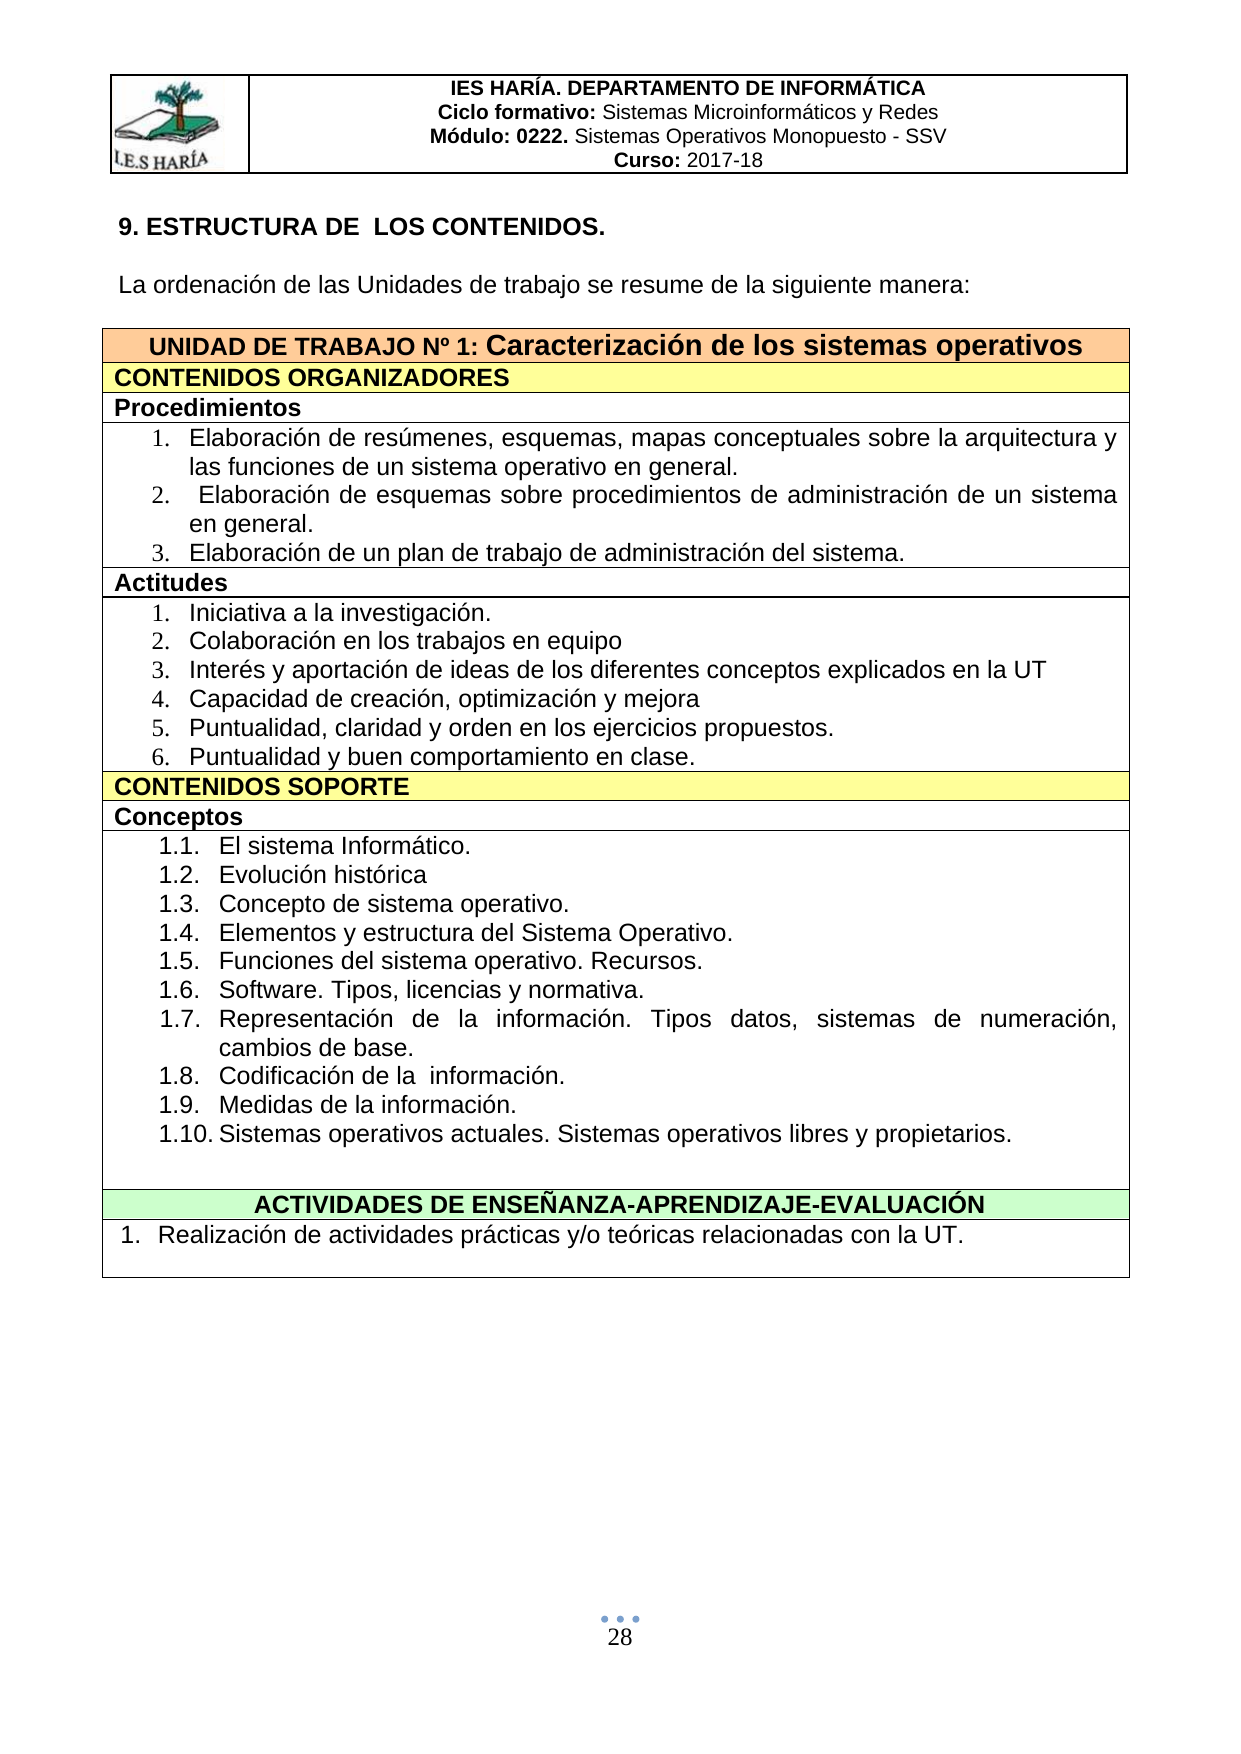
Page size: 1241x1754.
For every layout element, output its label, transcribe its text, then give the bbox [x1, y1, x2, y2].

picture [112, 76, 225, 171]
table_cell El sistema Informático. Evolución histórica Concepto de sistema operativo. Elementos y estructura del Sistema Operativo. Funciones del sistema operativo. Recursos. Software. Tipos, licencias y normativa. Representación de la información. Tipos datos, sistemas de numeración, cambios de base. Codificación de la información. Medidas de la información. Sistemas operativos actuales. Sistemas operativos libres y propietarios. [103, 831, 1129, 1189]
table_cell Iniciativa a la investigación. Colaboración en los trabajos en equipo Interés y aportación de ideas de los diferentes conceptos explicados en la UT Capacidad de creación, optimización y mejora Puntualidad, claridad y orden en los ejercicios propuestos. Puntualidad y buen comportamiento en clase. [103, 598, 1129, 771]
table_header UNIDAD DE TRABAJO Nº 1: Caracterización de los sistemas operativos [103, 329, 1129, 362]
table_cell ACTIVIDADES DE ENSEÑANZA-APRENDIZAJE-EVALUACIÓN [103, 1190, 1129, 1218]
table_cell Realización de actividades prácticas y/o teóricas relacionadas con la UT. [103, 1220, 1129, 1277]
table_cell CONTENIDOS SOPORTE [103, 772, 1129, 800]
table_cell Elaboración de resúmenes, esquemas, mapas conceptuales sobre la arquitectura y las funciones de un sistema operativo en general. Elaboración de esquemas sobre procedimientos de administración de un sistema en general. Elaboración de un plan de trabajo de administración del sistema. [103, 423, 1129, 567]
table_cell Procedimientos [103, 393, 1129, 422]
text 9. ESTRUCTURA DE LOS CONTENIDOS. [118, 212, 1122, 241]
table_cell CONTENIDOS ORGANIZADORES [103, 363, 1129, 392]
text La ordenación de las Unidades de trabajo se resume de la siguiente manera: [118, 270, 1122, 299]
table_cell Actitudes [103, 568, 1129, 596]
table_cell Conceptos [103, 801, 1129, 830]
